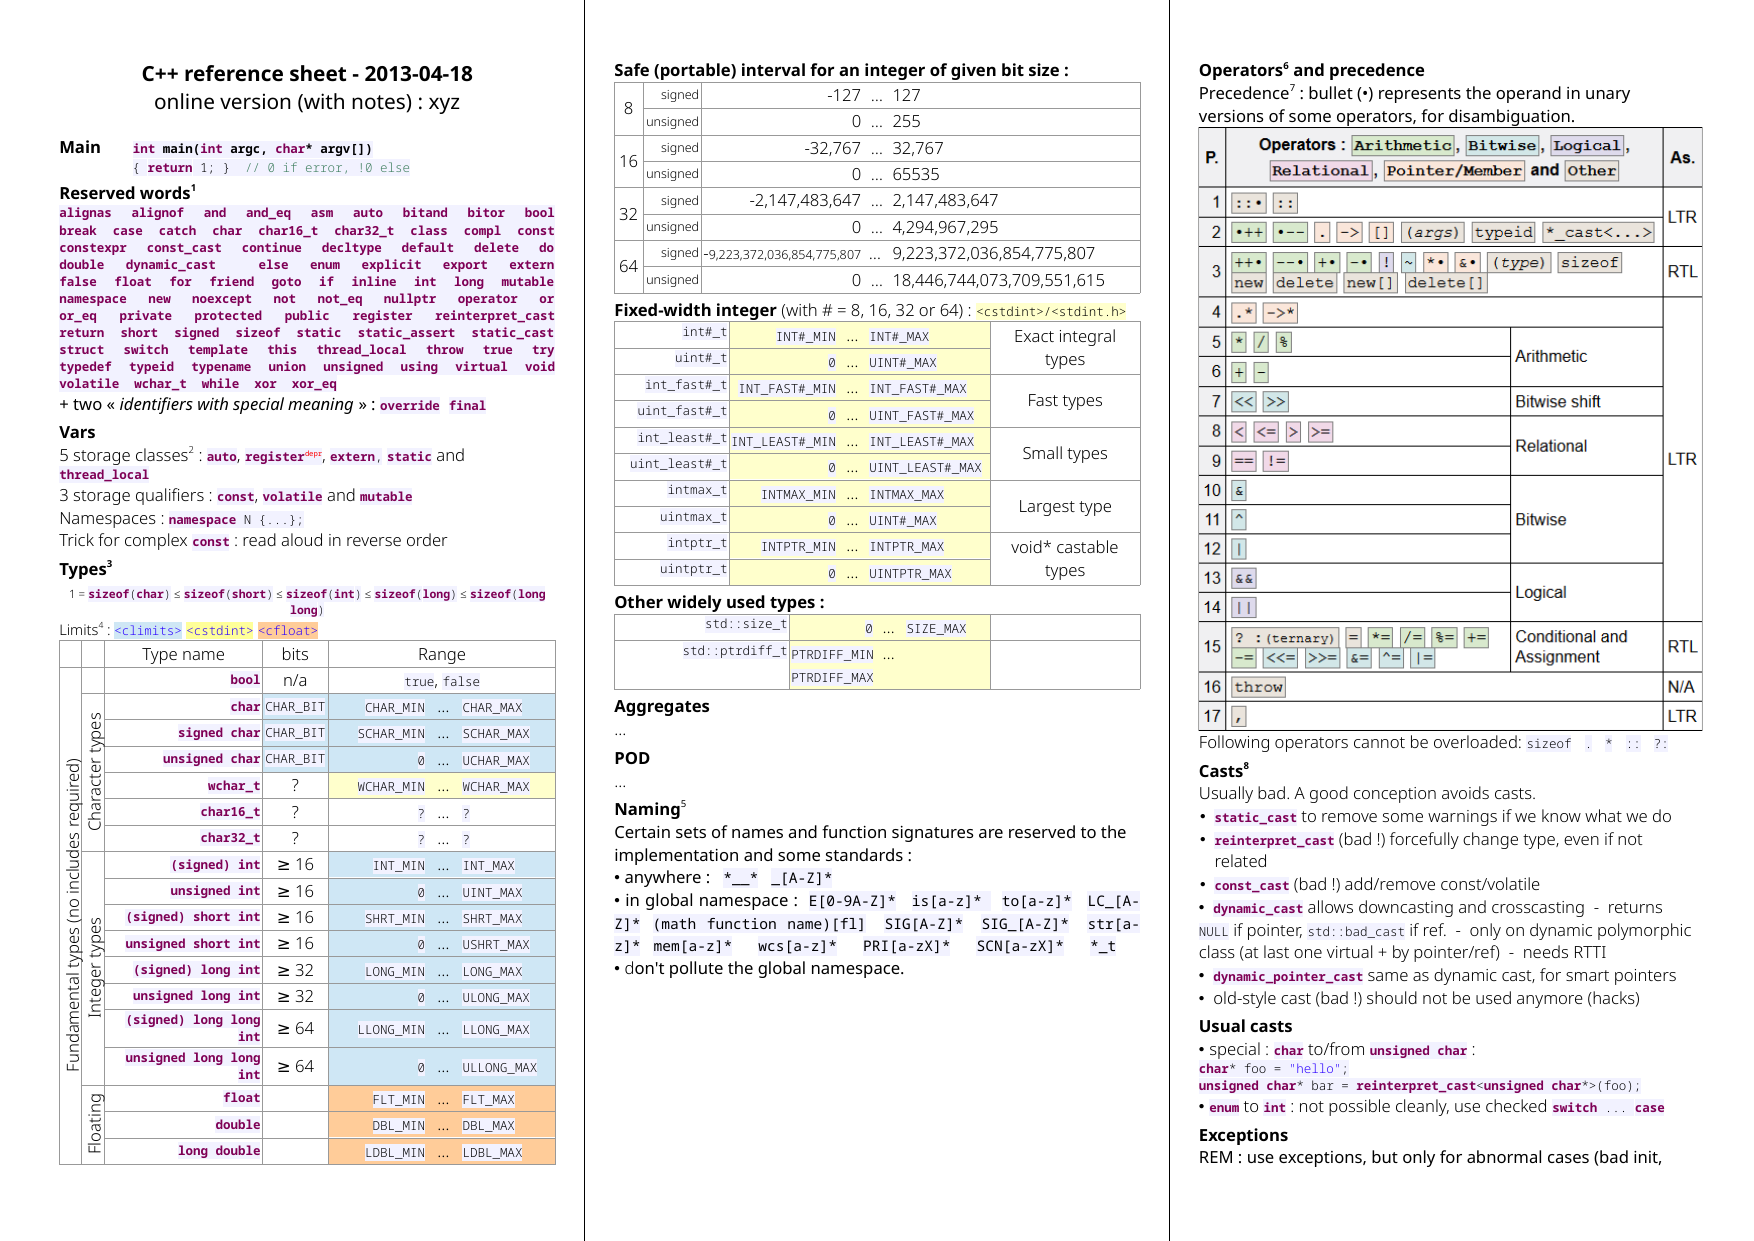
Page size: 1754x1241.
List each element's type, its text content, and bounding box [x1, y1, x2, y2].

text Exceptions [1199, 1123, 1695, 1146]
text C++ reference sheet - 2013-04-18 [59, 59, 555, 87]
table_cell (signed) long long int [105, 1010, 262, 1047]
table_cell ≥ 16 [263, 905, 328, 930]
text Certain sets of names and function signatures are reserved to the implementation and some standards : [614, 821, 1140, 866]
table_header bits [263, 641, 328, 667]
text  in global namespace : E[0-9A-Z]* is[a-z]* to[a-z]* LC_[A-Z]* (math function name)[fl] SIG[A-Z]* SIG_[A-Z]* str[a-z]* mem[a‑z]* wcs[a-z]* PRI[a-zX]* SCN[a-zX]* *_t [614, 889, 1140, 957]
table_cell Small types [991, 428, 1140, 479]
table_cell Fast types [991, 375, 1140, 427]
text { return 1; } // 0 if error, !0 else [410, 159, 555, 176]
table_cell WCHAR_MIN … WCHAR_MAX [329, 773, 555, 798]
table_cell ? … ? [329, 799, 555, 825]
table_cell int_fast#_t [615, 375, 729, 400]
table_cell Fundamental types (no includes required) [60, 668, 81, 1164]
table_cell float [105, 1086, 262, 1111]
table_cell Character types [82, 694, 104, 851]
table_cell ≥ 16 [263, 852, 328, 877]
text Limits : <climits> <cstdint> <cfloat> [59, 617, 555, 640]
table_cell [263, 1086, 328, 1111]
table_cell 0 … ULONG_MAX [329, 984, 555, 1009]
table_cell wchar_t [105, 773, 262, 798]
table_cell unsigned int [105, 879, 262, 904]
text + two « identifiers with special meaning » : override final [59, 392, 555, 415]
text  enum to int : not possible cleanly, use checked switch ... case [1199, 1094, 1695, 1117]
text ... [614, 718, 1140, 741]
table_cell 0 … 4,294,967,295 [702, 215, 1140, 240]
text  special : char to/from unsigned char : [1199, 1038, 1695, 1060]
text POD [614, 746, 1140, 769]
table_cell ? [263, 799, 328, 825]
table_cell n/a [263, 668, 328, 693]
table_header 8 [615, 83, 643, 134]
table_cell signed [644, 136, 701, 161]
table_cell -2,147,483,647 … 2,147,483,647 [702, 188, 1140, 213]
table_cell ≥ 32 [263, 984, 328, 1009]
table_header [60, 641, 81, 667]
table_cell CHAR_MIN … CHAR_MAX [329, 694, 555, 719]
table_header Exact integral types [991, 322, 1140, 374]
text Types [59, 558, 555, 580]
table_cell long double [105, 1139, 262, 1164]
table_header Type name [105, 641, 262, 667]
table_cell unsigned [644, 215, 701, 240]
table_header INT#_MIN … INT#_MAX [730, 322, 990, 348]
table_cell true, false [329, 668, 555, 693]
table_cell INT_FAST#_MIN … INT_FAST#_MAX [730, 375, 990, 400]
table_cell uint_least#_t [615, 454, 729, 479]
table_cell [991, 641, 1140, 689]
text Safe (portable) interval for an integer of given bit size : [614, 59, 1140, 82]
table_cell 64 [615, 241, 643, 293]
table_cell -9,223,372,036,854,775,807 … 9,223,372,036,854,775,807 [702, 241, 1140, 266]
text Aggregates [614, 695, 1140, 718]
list old-style cast (bad !) should not be used anymore (hacks) [1199, 986, 1695, 1009]
table_header -127 … 127 [702, 83, 1140, 108]
text Vars [59, 421, 555, 444]
table_cell SCHAR_MIN … SCHAR_MAX [329, 720, 555, 746]
table_cell ? [263, 773, 328, 798]
table_cell 0 … USHRT_MAX [329, 931, 555, 956]
text Naming [614, 798, 1140, 821]
table_cell INTMAX_MIN … INTMAX_MAX [730, 481, 990, 506]
table_cell bool [105, 668, 262, 693]
table_cell CHAR_BIT [263, 694, 328, 719]
table_cell [82, 668, 104, 693]
table_cell 0 … UINT_LEAST#_MAX [730, 454, 990, 479]
table_cell INT_LEAST#_MIN … INT_LEAST#_MAX [730, 428, 990, 453]
table_header [82, 641, 104, 667]
table_cell uint_fast#_t [615, 401, 729, 427]
table_cell void* castable types [991, 533, 1140, 585]
table_cell 32 [615, 188, 643, 240]
table_cell (signed) long int [105, 957, 262, 983]
table_cell 0 … UINT#_MAX [730, 349, 990, 374]
table_cell ? … ? [329, 826, 555, 851]
text REM : use exceptions, but only for abnormal cases (bad init, [1199, 1146, 1695, 1168]
text unsigned char* bar = reinterpret_cast<unsigned char*>(foo); [1199, 1077, 1695, 1094]
table_cell Largest type [991, 481, 1140, 532]
table_cell signed [644, 241, 701, 266]
table_header std::size_t [615, 615, 789, 640]
table_header 0 … SIZE_MAX [790, 615, 990, 640]
text char* foo = "hello"; [1349, 1060, 1695, 1077]
table_cell std::ptrdiff_t [615, 641, 789, 689]
table_cell ≥ 32 [263, 957, 328, 983]
table_cell int_least#_t [615, 428, 729, 453]
table_cell Floating [82, 1086, 104, 1164]
text ... [614, 769, 1140, 792]
table_cell 0 … UCHAR_MAX [329, 747, 555, 772]
table_cell ? [263, 826, 328, 851]
table_cell intptr_t [615, 533, 729, 558]
table_cell (signed) int [105, 852, 262, 877]
list dynamic_cast allows downcasting and crosscasting - returns NULL if pointer, std::bad_cast if ref. - only on dynamic polymorphic class (at last one virtual + by pointer/ref) - needs RTTI [1199, 895, 1695, 963]
table_cell char32_t [105, 826, 262, 851]
text 5 storage classes : auto, registerdepr, extern, static and thread_local [59, 444, 555, 483]
table_cell CHAR_BIT [263, 747, 328, 772]
text Usually bad. A good conception avoids casts. [1199, 782, 1695, 804]
text Usual casts [1199, 1015, 1695, 1038]
text Trick for complex const : read aloud in reverse order [59, 529, 555, 552]
table_cell 0 … 18,446,744,073,709,551,615 [702, 267, 1140, 293]
table_cell Integer types [82, 852, 104, 1085]
table_cell unsigned long int [105, 984, 262, 1009]
table_cell LDBL_MIN … LDBL_MAX [329, 1139, 555, 1164]
table_cell double [105, 1112, 262, 1137]
text Operators and precedence [1199, 59, 1695, 82]
table_cell 16 [615, 136, 643, 187]
table_cell signed char [105, 720, 262, 746]
table_cell 0 … UINT#_MAX [730, 507, 990, 532]
table_cell 0 … UINT_MAX [329, 879, 555, 904]
table_cell FLT_MIN … FLT_MAX [329, 1086, 555, 1111]
text  anywhere : *__* _[A-Z]* [614, 866, 1140, 889]
table_cell DBL_MIN … DBL_MAX [329, 1112, 555, 1137]
table_cell 0 … 255 [702, 109, 1140, 134]
text Precedence : bullet (•) represents the operand in unary versions of some operators, for disambiguation. [1199, 82, 1695, 127]
table_cell intmax_t [615, 481, 729, 506]
table_cell INT_MIN … INT_MAX [329, 852, 555, 877]
table_cell unsigned long long int [105, 1048, 262, 1085]
table_cell uintptr_t [615, 560, 729, 585]
text online version (with notes) : xyz [59, 87, 555, 116]
table_cell (signed) short int [105, 905, 262, 930]
table_header Range [329, 641, 555, 667]
text Following operators cannot be overloaded: sizeof . * :: ?: [1199, 731, 1695, 753]
table_cell ≥ 64 [263, 1010, 328, 1047]
table_cell 0 … 65535 [702, 162, 1140, 187]
list reinterpret_cast (bad !) forcefully change type, even if not related [1200, 827, 1695, 873]
picture [1198, 127, 1703, 731]
table_cell uintmax_t [615, 507, 729, 532]
text { return 1; } // 0 if error, !0 else [59, 159, 133, 176]
table_cell 0 … ULLONG_MAX [329, 1048, 555, 1085]
text  don't pollute the global namespace. [614, 957, 1140, 979]
table_cell char [105, 694, 262, 719]
table_cell signed [644, 188, 701, 213]
table_cell unsigned short int [105, 931, 262, 956]
text Other widely used types : [614, 591, 1140, 614]
table_cell PTRDIFF_MIN … PTRDIFF_MAX [790, 641, 990, 689]
table_cell ≥ 64 [263, 1048, 328, 1085]
table_cell char16_t [105, 799, 262, 825]
table_cell 0 … UINT_FAST#_MAX [730, 401, 990, 427]
text 1 = sizeof(char) ≤ sizeof(short) ≤ sizeof(int) ≤ sizeof(long) ≤ sizeof(long long) [59, 586, 290, 617]
table_cell [263, 1139, 328, 1164]
table_cell unsigned [644, 162, 701, 187]
table_header [991, 615, 1140, 640]
table_cell unsigned [644, 109, 701, 134]
list const_cast (bad !) add/remove const/volatile [1200, 873, 1695, 895]
table_cell uint#_t [615, 349, 729, 374]
table_cell SHRT_MIN … SHRT_MAX [329, 905, 555, 930]
table_header int#_t [615, 322, 729, 348]
table_cell ≥ 16 [263, 931, 328, 956]
table_cell LONG_MIN … LONG_MAX [329, 957, 555, 983]
text 1 = sizeof(char) ≤ sizeof(short) ≤ sizeof(int) ≤ sizeof(long) ≤ sizeof(long long) [324, 586, 555, 617]
text Namespaces : namespace N {...}; [59, 506, 555, 529]
list static_cast to remove some warnings if we know what we do [1200, 804, 1695, 827]
text 3 storage qualifiers : const, volatile and mutable [59, 483, 555, 506]
list dynamic_pointer_cast same as dynamic cast, for smart pointers [1199, 963, 1695, 986]
table_cell [263, 1112, 328, 1137]
table_header signed [644, 83, 701, 108]
text Reserved words [59, 182, 555, 204]
table_cell unsigned [644, 267, 701, 293]
table_cell -32,767 … 32,767 [702, 136, 1140, 161]
text Main int main(int argc, char* argv[]) [59, 136, 555, 159]
table_cell 0 … UINTPTR_MAX [730, 560, 990, 585]
table_cell INTPTR_MIN … INTPTR_MAX [730, 533, 990, 558]
text Casts [1199, 759, 1695, 782]
text Fixed-width integer (with # = 8, 16, 32 or 64) : <cstdint>/<stdint.h> [614, 299, 1140, 321]
table_cell CHAR_BIT [263, 720, 328, 746]
table_cell ≥ 16 [263, 879, 328, 904]
table_cell unsigned char [105, 747, 262, 772]
table_cell LLONG_MIN … LLONG_MAX [329, 1010, 555, 1047]
